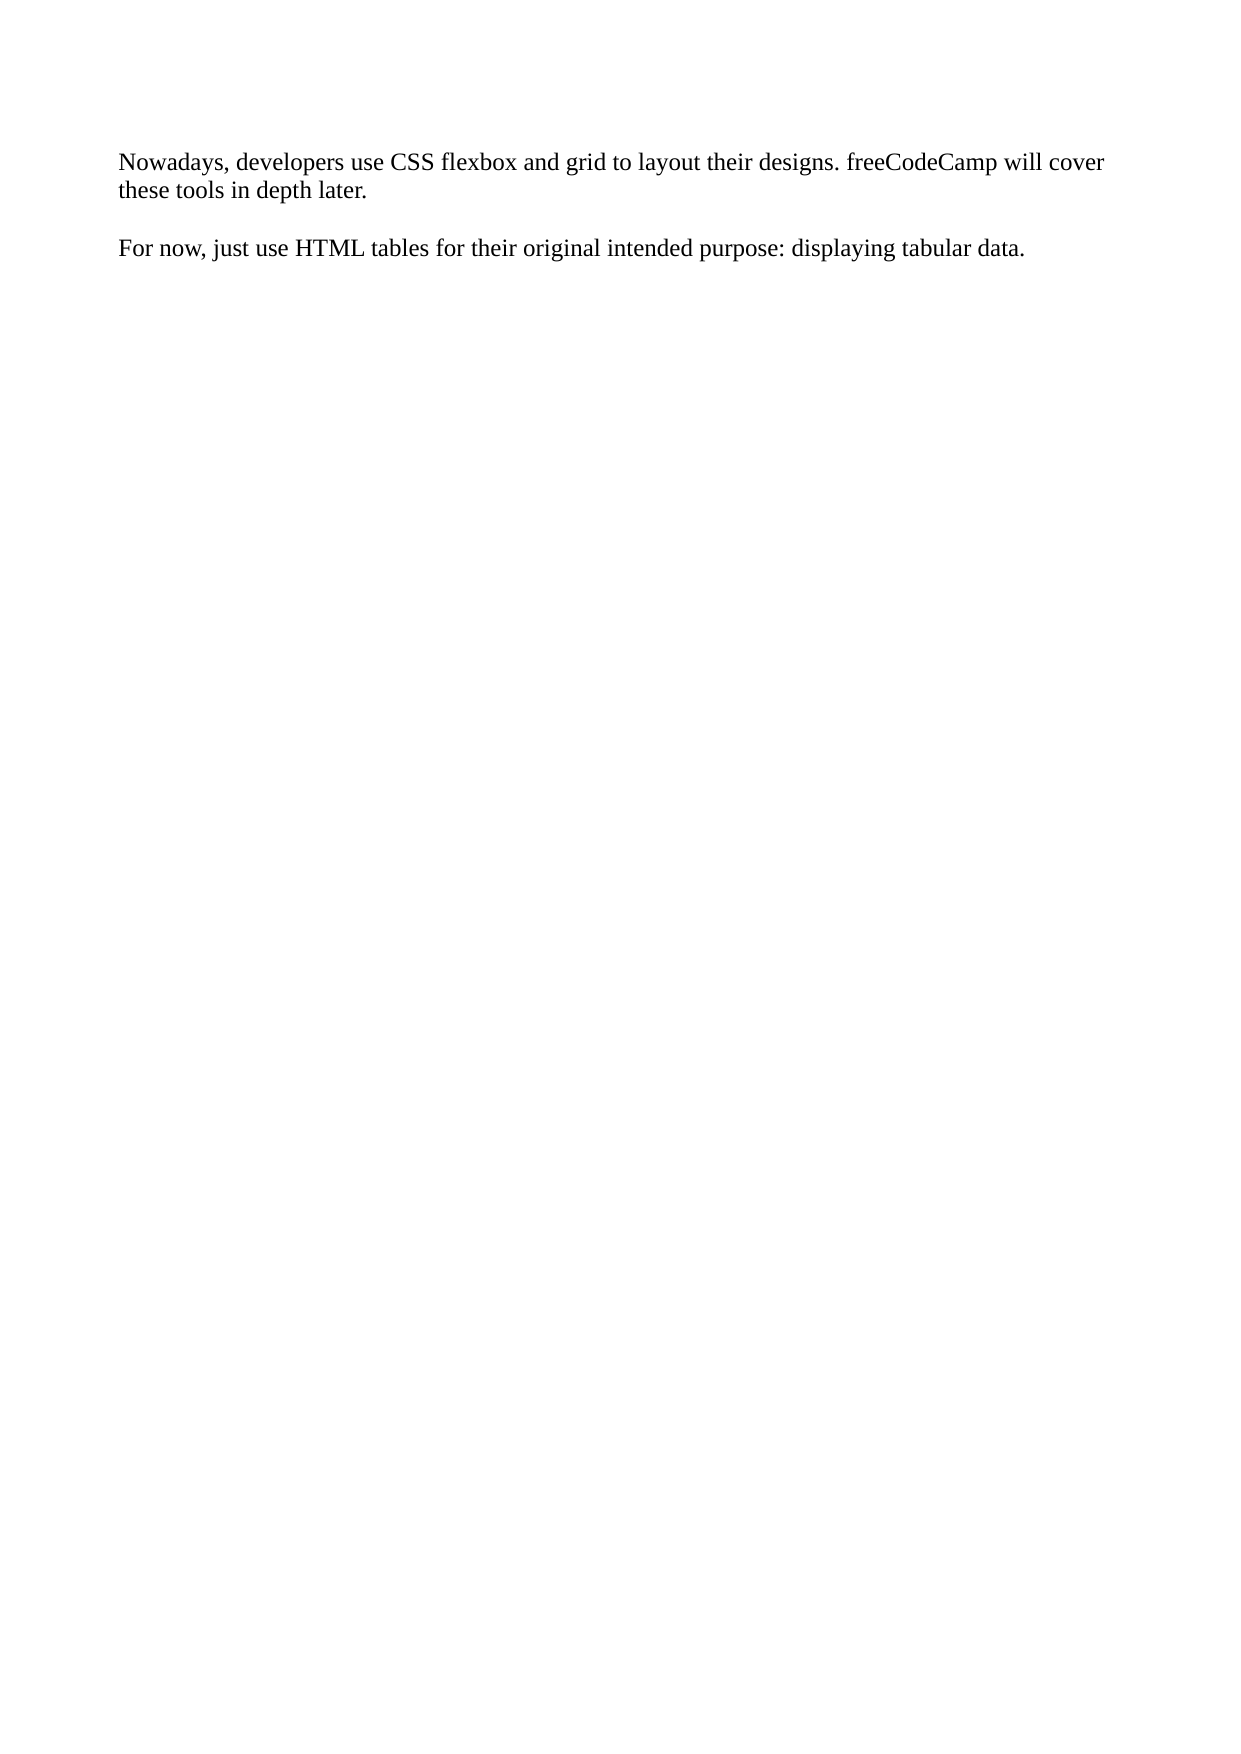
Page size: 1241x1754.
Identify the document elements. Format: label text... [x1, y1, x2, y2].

text For now, just use HTML tables for their original intended purpose: displaying tabular data. [118, 233, 1122, 262]
text Nowadays, developers use CSS flexbox and grid to layout their designs. freeCodeCamp will cover these tools in depth later. [118, 147, 1122, 204]
